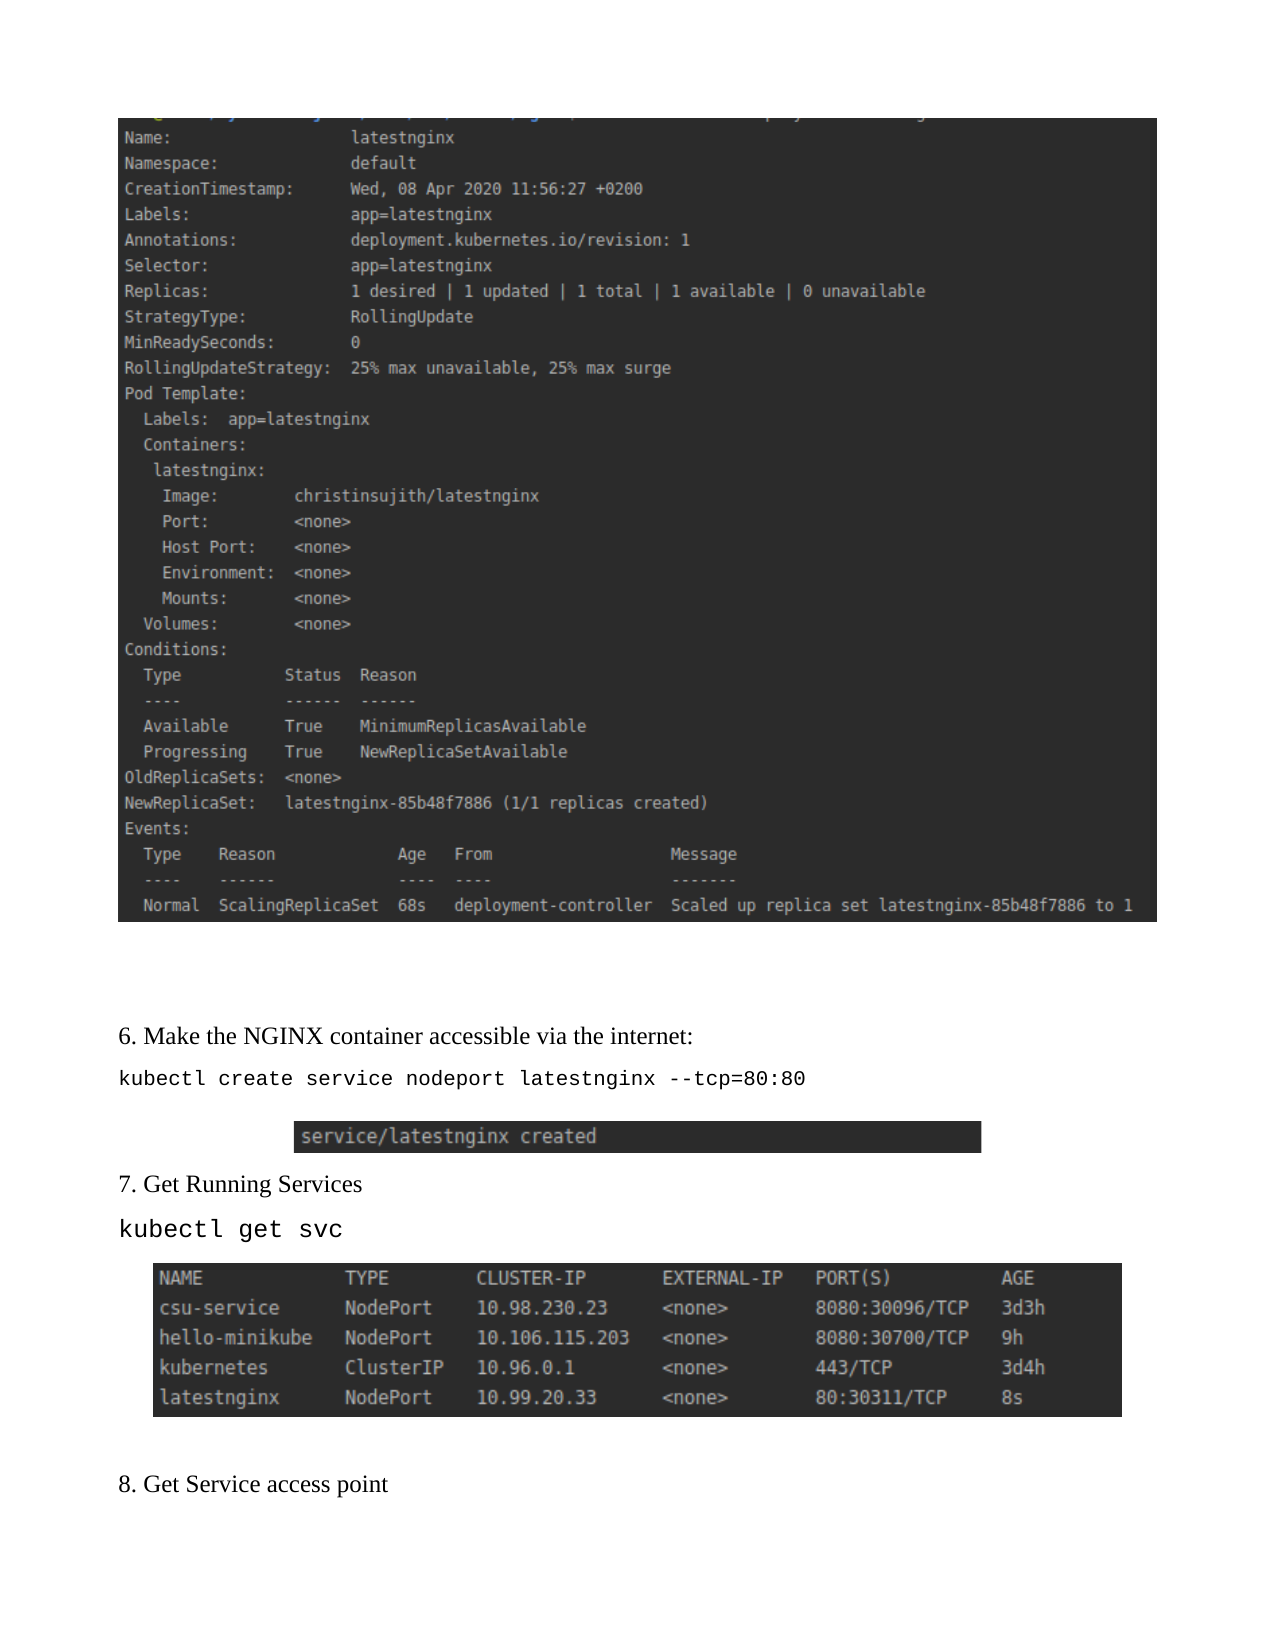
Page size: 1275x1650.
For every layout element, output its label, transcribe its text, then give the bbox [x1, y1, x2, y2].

picture [118, 118, 1157, 922]
text kubectl create service nodeport latestnginx --tcp=80:80 [118, 1068, 1157, 1092]
picture [293, 1121, 982, 1153]
picture [153, 1263, 1122, 1417]
text 6. Make the NGINX container accessible via the internet: [118, 1021, 1157, 1049]
text 7. Get Running Services [118, 1169, 1157, 1198]
text 8. Get Service access point [118, 1469, 1157, 1498]
text kubectl get svc [118, 1217, 1157, 1245]
